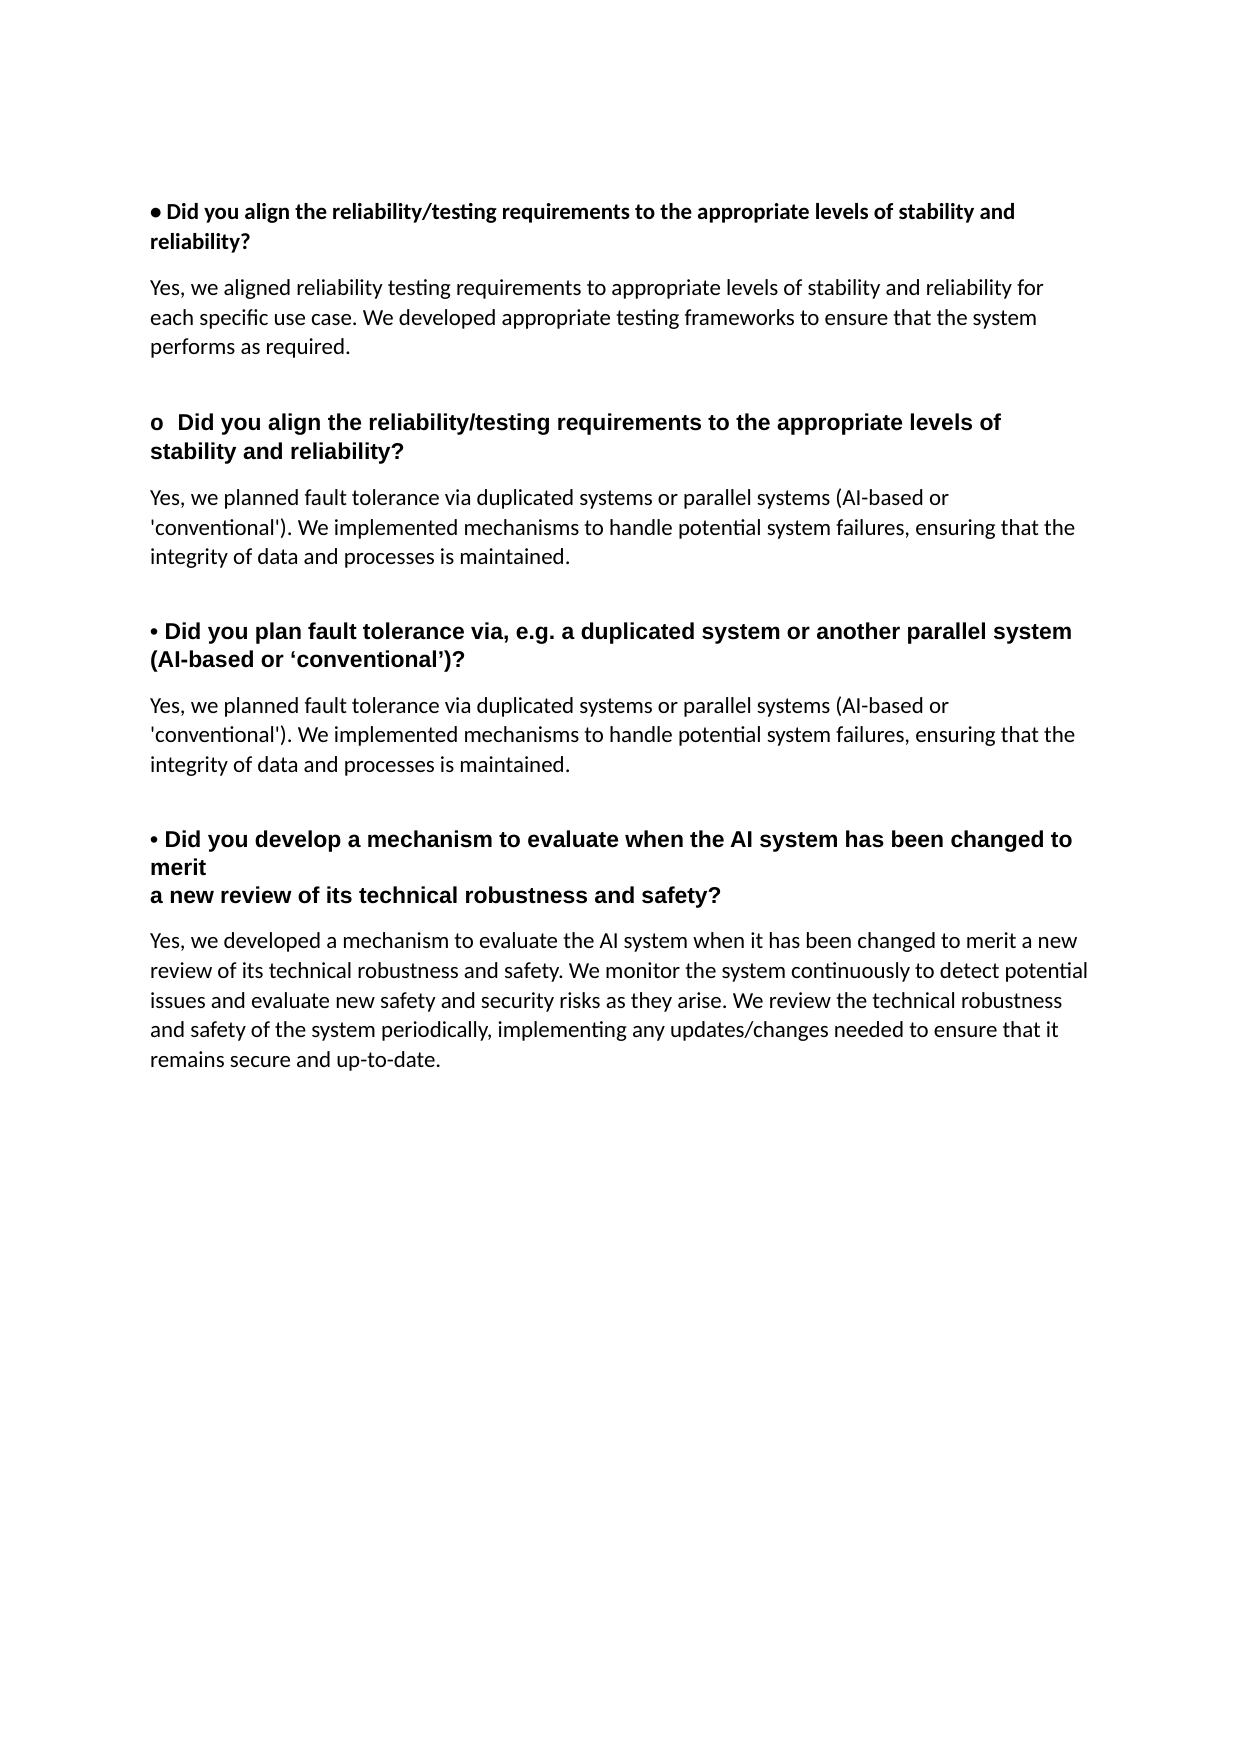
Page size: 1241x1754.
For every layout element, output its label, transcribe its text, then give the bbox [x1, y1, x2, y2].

text Yes, we developed a mechanism to evaluate the AI system when it has been changed to merit a new review of its technical robustness and safety. We monitor the system continuously to detect potential issues and evaluate new safety and security risks as they arise. We review the technical robustness and safety of the system periodically, implementing any updates/changes needed to ensure that it remains secure and up-to-date. [150, 926, 1090, 1073]
text Yes, we planned fault tolerance via duplicated systems or parallel systems (AI-based or 'conventional'). We implemented mechanisms to handle potential system failures, ensuring that the integrity of data and processes is maintained. [150, 483, 1090, 570]
text • Did you align the reliability/testing requirements to the appropriate levels of stability and reliability? [150, 197, 1090, 255]
text Yes, we planned fault tolerance via duplicated systems or parallel systems (AI-based or 'conventional'). We implemented mechanisms to handle potential system failures, ensuring that the integrity of data and processes is maintained. [150, 691, 1090, 778]
text o Did you align the reliability/testing requirements to the appropriate levels of stability and reliability? [150, 379, 1090, 465]
text • Did you develop a mechanism to evaluate when the AI system has been changed to merit a new review of its technical robustness and safety? [150, 796, 1090, 908]
text Yes, we aligned reliability testing requirements to appropriate levels of stability and reliability for each specific use case. We developed appropriate testing frameworks to ensure that the system performs as required. [150, 273, 1090, 361]
text • Did you plan fault tolerance via, e.g. a duplicated system or another parallel system (AI-based or ‘conventional’)? [150, 589, 1090, 672]
